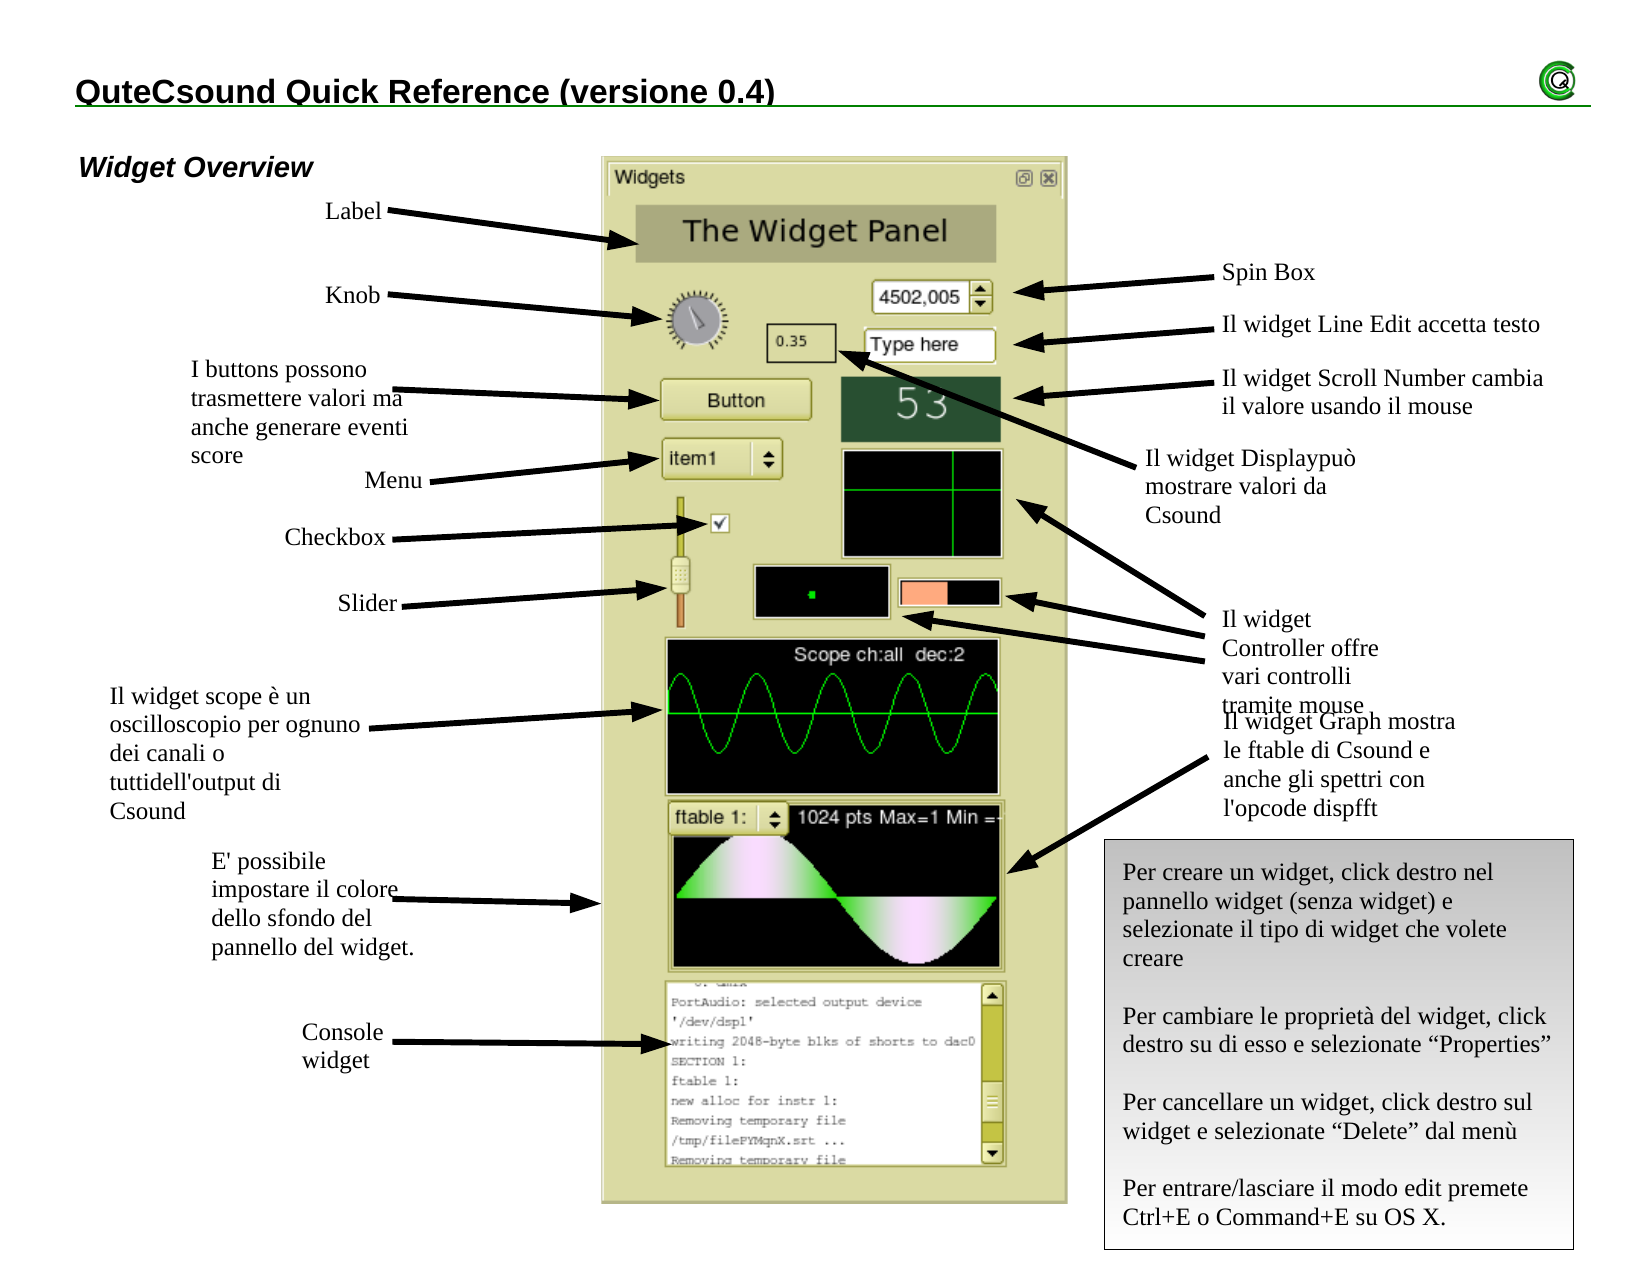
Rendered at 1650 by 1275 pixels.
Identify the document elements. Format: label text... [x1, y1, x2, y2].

subtitle Widget Overview [78, 150, 813, 183]
picture [1534, 57, 1582, 104]
picture [601, 156, 1068, 1204]
